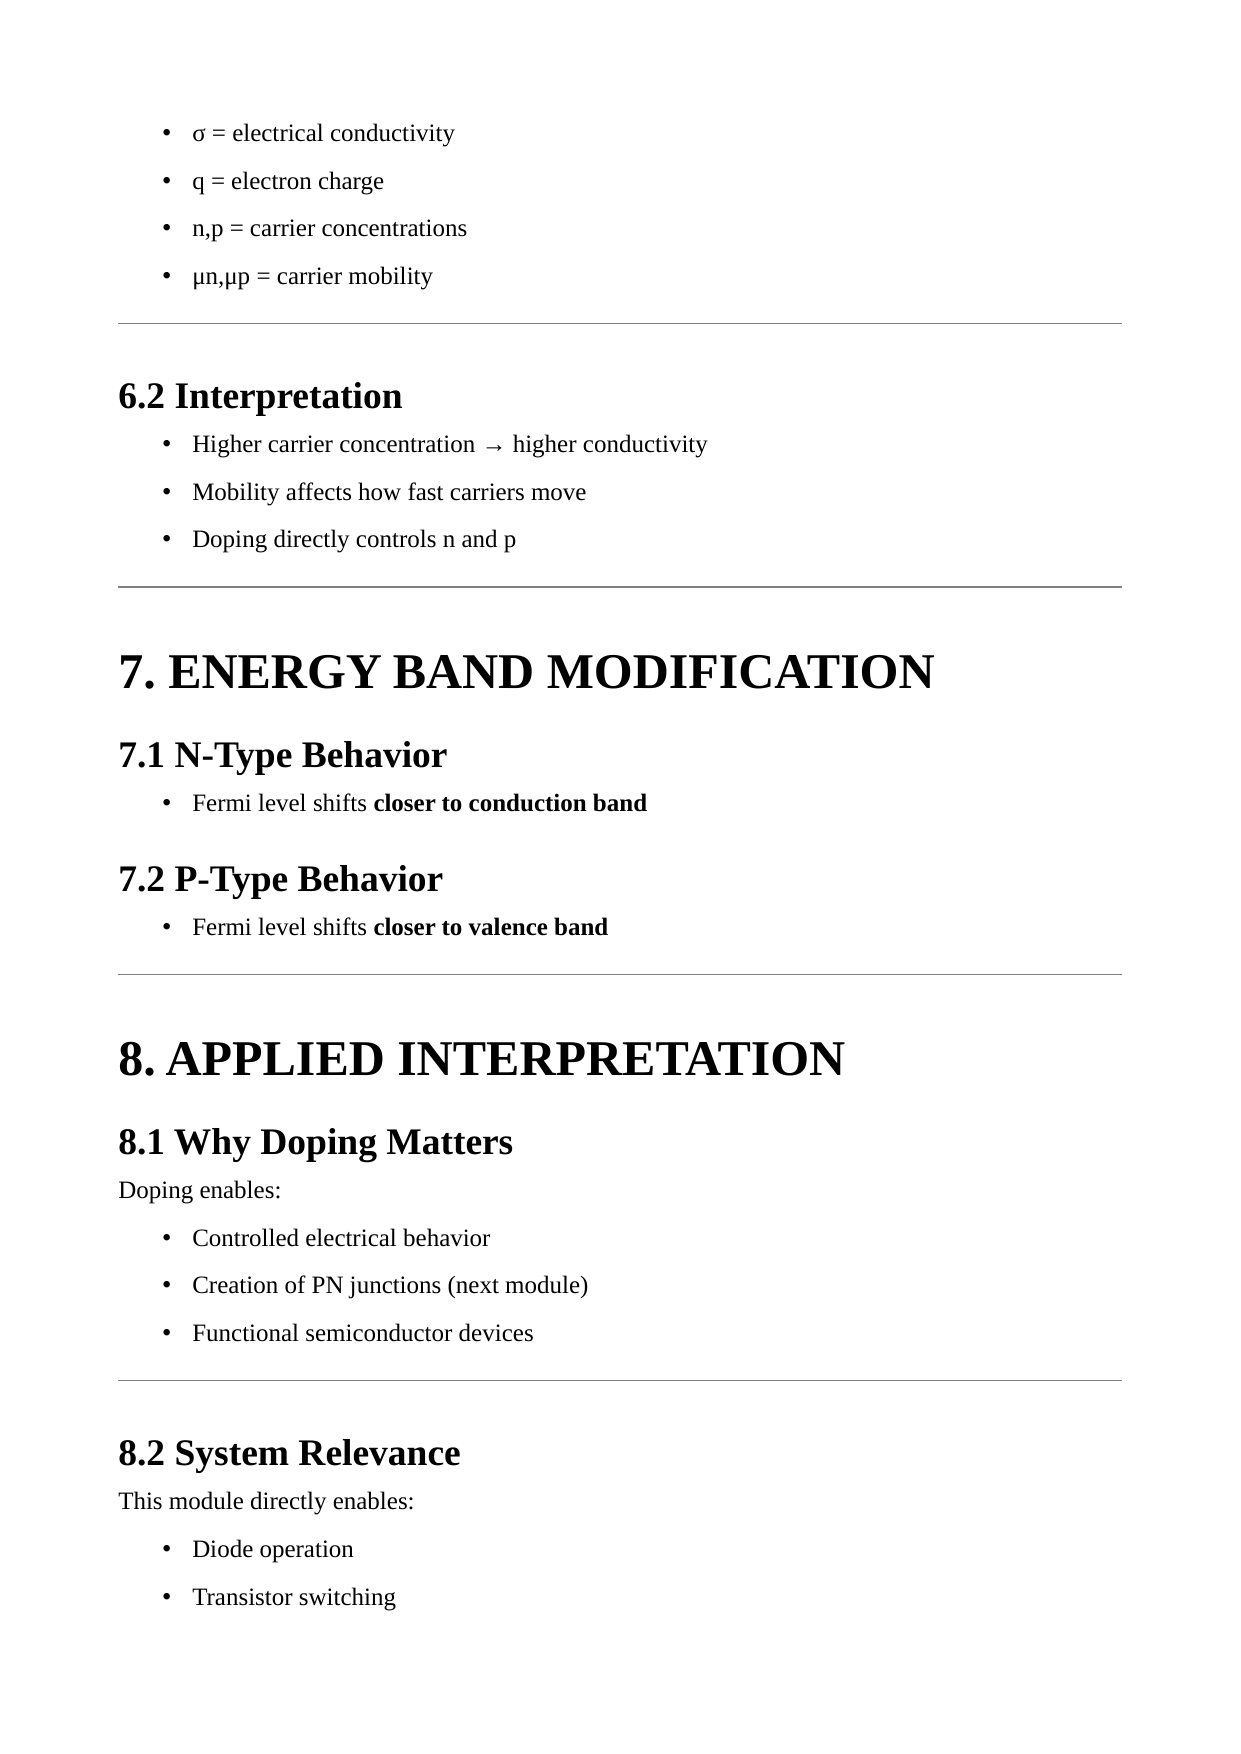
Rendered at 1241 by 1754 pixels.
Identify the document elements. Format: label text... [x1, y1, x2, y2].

subtitle 8. APPLIED INTERPRETATION [118, 1029, 1122, 1086]
list Diode operation [162, 1534, 1122, 1563]
subtitle 7. ENERGY BAND MODIFICATION [118, 641, 1122, 699]
list n,p = carrier concentrations [162, 213, 1122, 242]
subtitle 8.1 Why Doping Matters [118, 1119, 1122, 1163]
text Doping enables: [118, 1175, 1122, 1204]
list σ = electrical conductivity [162, 118, 1122, 147]
list μn​,μp​ = carrier mobility [162, 261, 1122, 290]
list Controlled electrical behavior [162, 1223, 1122, 1252]
list Fermi level shifts closer to conduction band [162, 788, 1122, 817]
subtitle 7.2 P-Type Behavior [118, 856, 1122, 899]
list q = electron charge [162, 166, 1122, 194]
list Mobility affects how fast carriers move [162, 477, 1122, 506]
subtitle 6.2 Interpretation [118, 374, 1122, 417]
subtitle 7.1 N-Type Behavior [118, 732, 1122, 775]
list Transistor switching [162, 1582, 1122, 1610]
list Higher carrier concentration → higher conductivity [162, 429, 1122, 458]
text This module directly enables: [118, 1486, 1122, 1515]
list Creation of PN junctions (next module) [162, 1270, 1122, 1299]
list Functional semiconductor devices [162, 1318, 1122, 1347]
list Doping directly controls n and p [162, 524, 1122, 553]
subtitle 8.2 System Relevance [118, 1431, 1122, 1474]
list Fermi level shifts closer to valence band [162, 912, 1122, 941]
